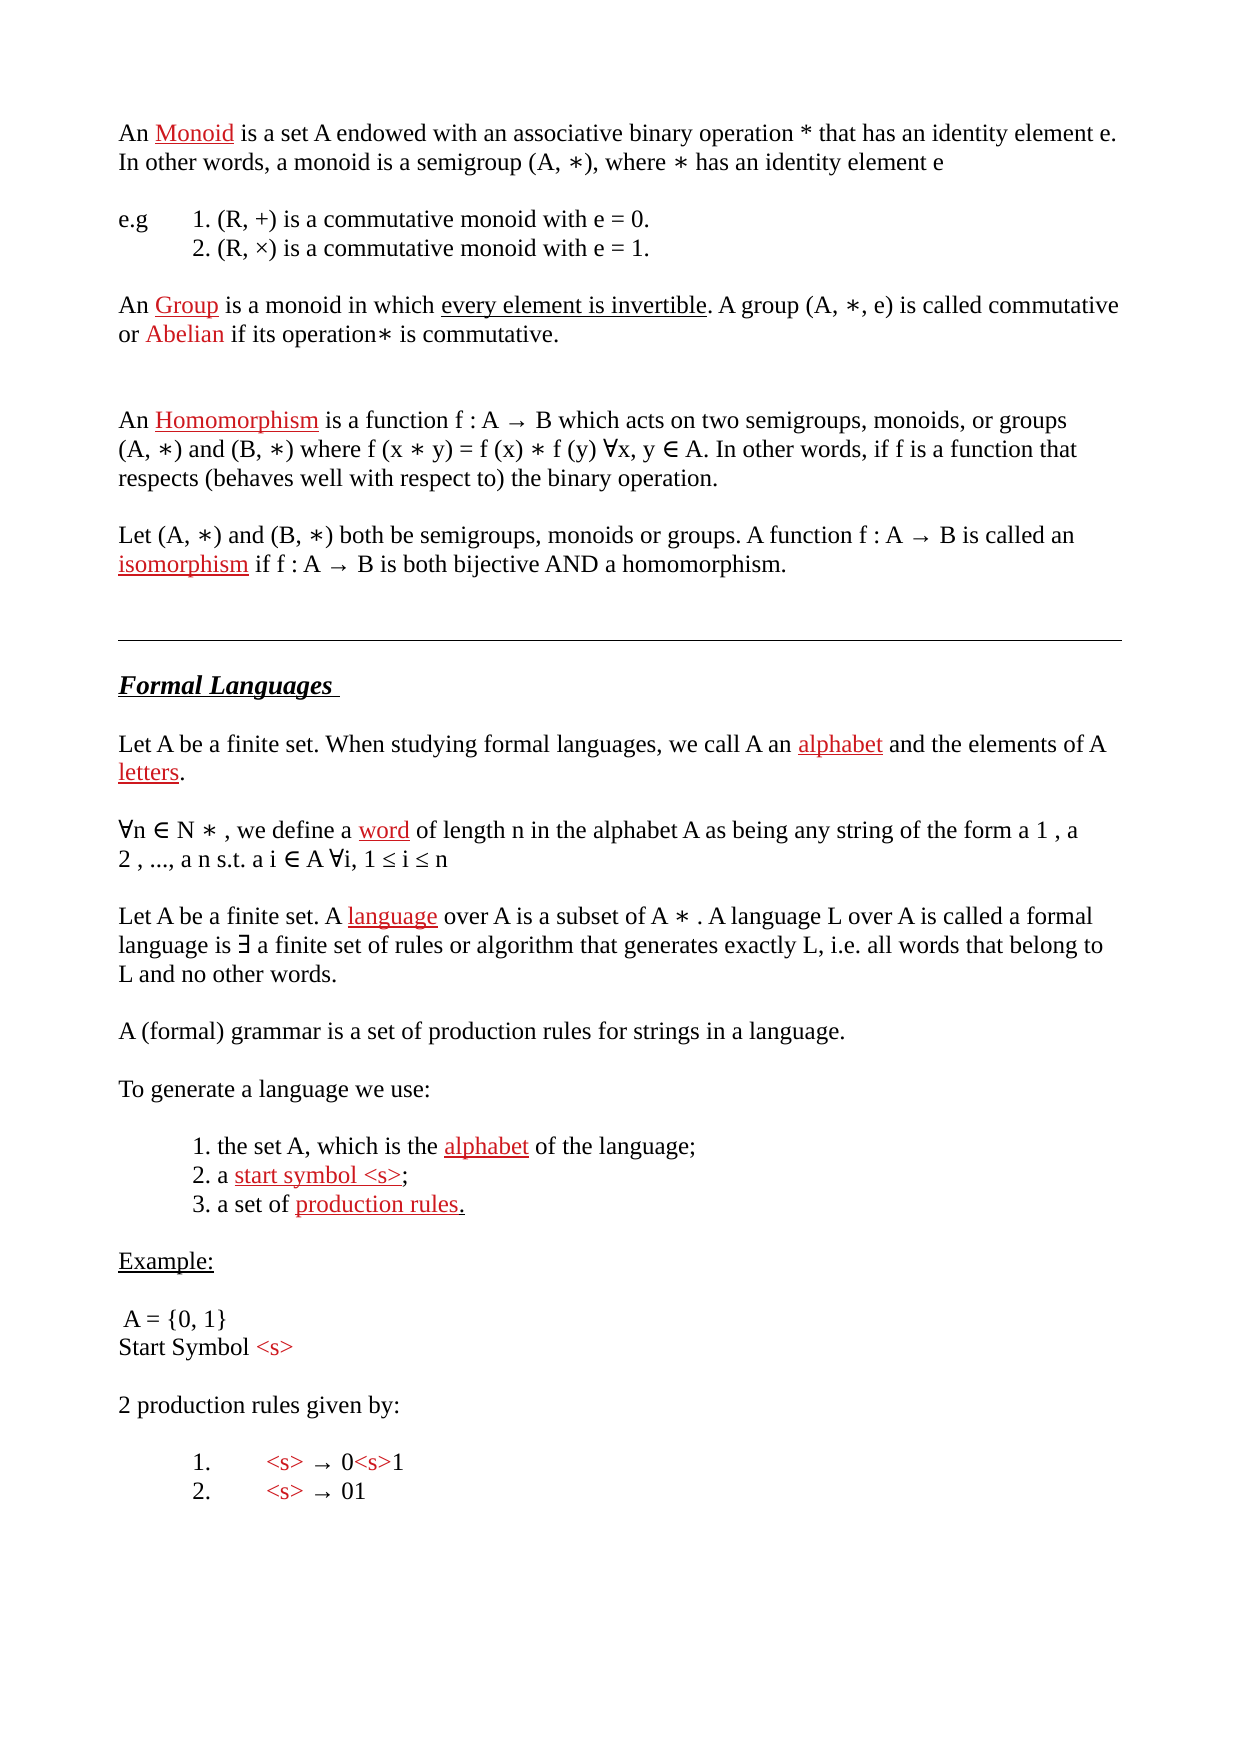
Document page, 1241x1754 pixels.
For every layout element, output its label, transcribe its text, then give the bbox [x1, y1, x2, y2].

text e.g 1. (R, +) is a commutative monoid with e = 0. [118, 204, 1122, 233]
text A (formal) grammar is a set of production rules for strings in a language. [118, 1016, 1122, 1045]
text Let A be a finite set. A language over A is a subset of A ∗ . A language L over A is called a formal language is ∃ a finite set of rules or algorithm that generates exactly L, i.e. all words that belong to L and no other words. [118, 901, 1122, 987]
text 1. the set A, which is the alphabet of the language; [118, 1131, 1122, 1160]
text ∀n ∈ N ∗ , we define a word of length n in the alphabet A as being any string of the form a 1 , a 2 , ..., a n s.t. a i ∈ A ∀i, 1 ≤ i ≤ n [118, 815, 1122, 872]
text 3. a set of production rules. [118, 1189, 1122, 1217]
text Let A be a finite set. When studying formal languages, we call A an alphabet and the elements of A letters. [118, 729, 1122, 786]
text 2. a start symbol <s>; [118, 1160, 1122, 1189]
text Formal Languages [118, 669, 1122, 700]
text 2. (R, ×) is a commutative monoid with e = 1. [118, 233, 1122, 262]
text An Group is a monoid in which every element is invertible. A group (A, ∗, e) is called commutative or Abelian if its operation∗ is commutative. [118, 291, 1122, 348]
text Example: [118, 1246, 1122, 1275]
text To generate a language we use: [118, 1074, 1122, 1102]
text Let (A, ∗) and (B, ∗) both be semigroups, monoids or groups. A function f : A → B is called an isomorphism if f : A → B is both bijective AND a homomorphism. [118, 521, 1122, 578]
text 1. <s> → 0<s>1 [118, 1447, 1122, 1476]
text 2. <s> → 01 [118, 1476, 1122, 1505]
text Start Symbol <s> [118, 1332, 1122, 1361]
text An Monoid is a set A endowed with an associative binary operation * that has an identity element e. In other words, a monoid is a semigroup (A, ∗), where ∗ has an identity element e [118, 118, 1122, 176]
text A = {0, 1} [118, 1304, 1122, 1332]
text An Homomorphism is a function f : A → B which acts on two semigroups, monoids, or groups (A, ∗) and (B, ∗) where f (x ∗ y) = f (x) ∗ f (y) ∀x, y ∈ A. In other words, if f is a function that respects (behaves well with respect to) the binary operation. [118, 406, 1122, 492]
text 2 production rules given by: [118, 1390, 1122, 1419]
